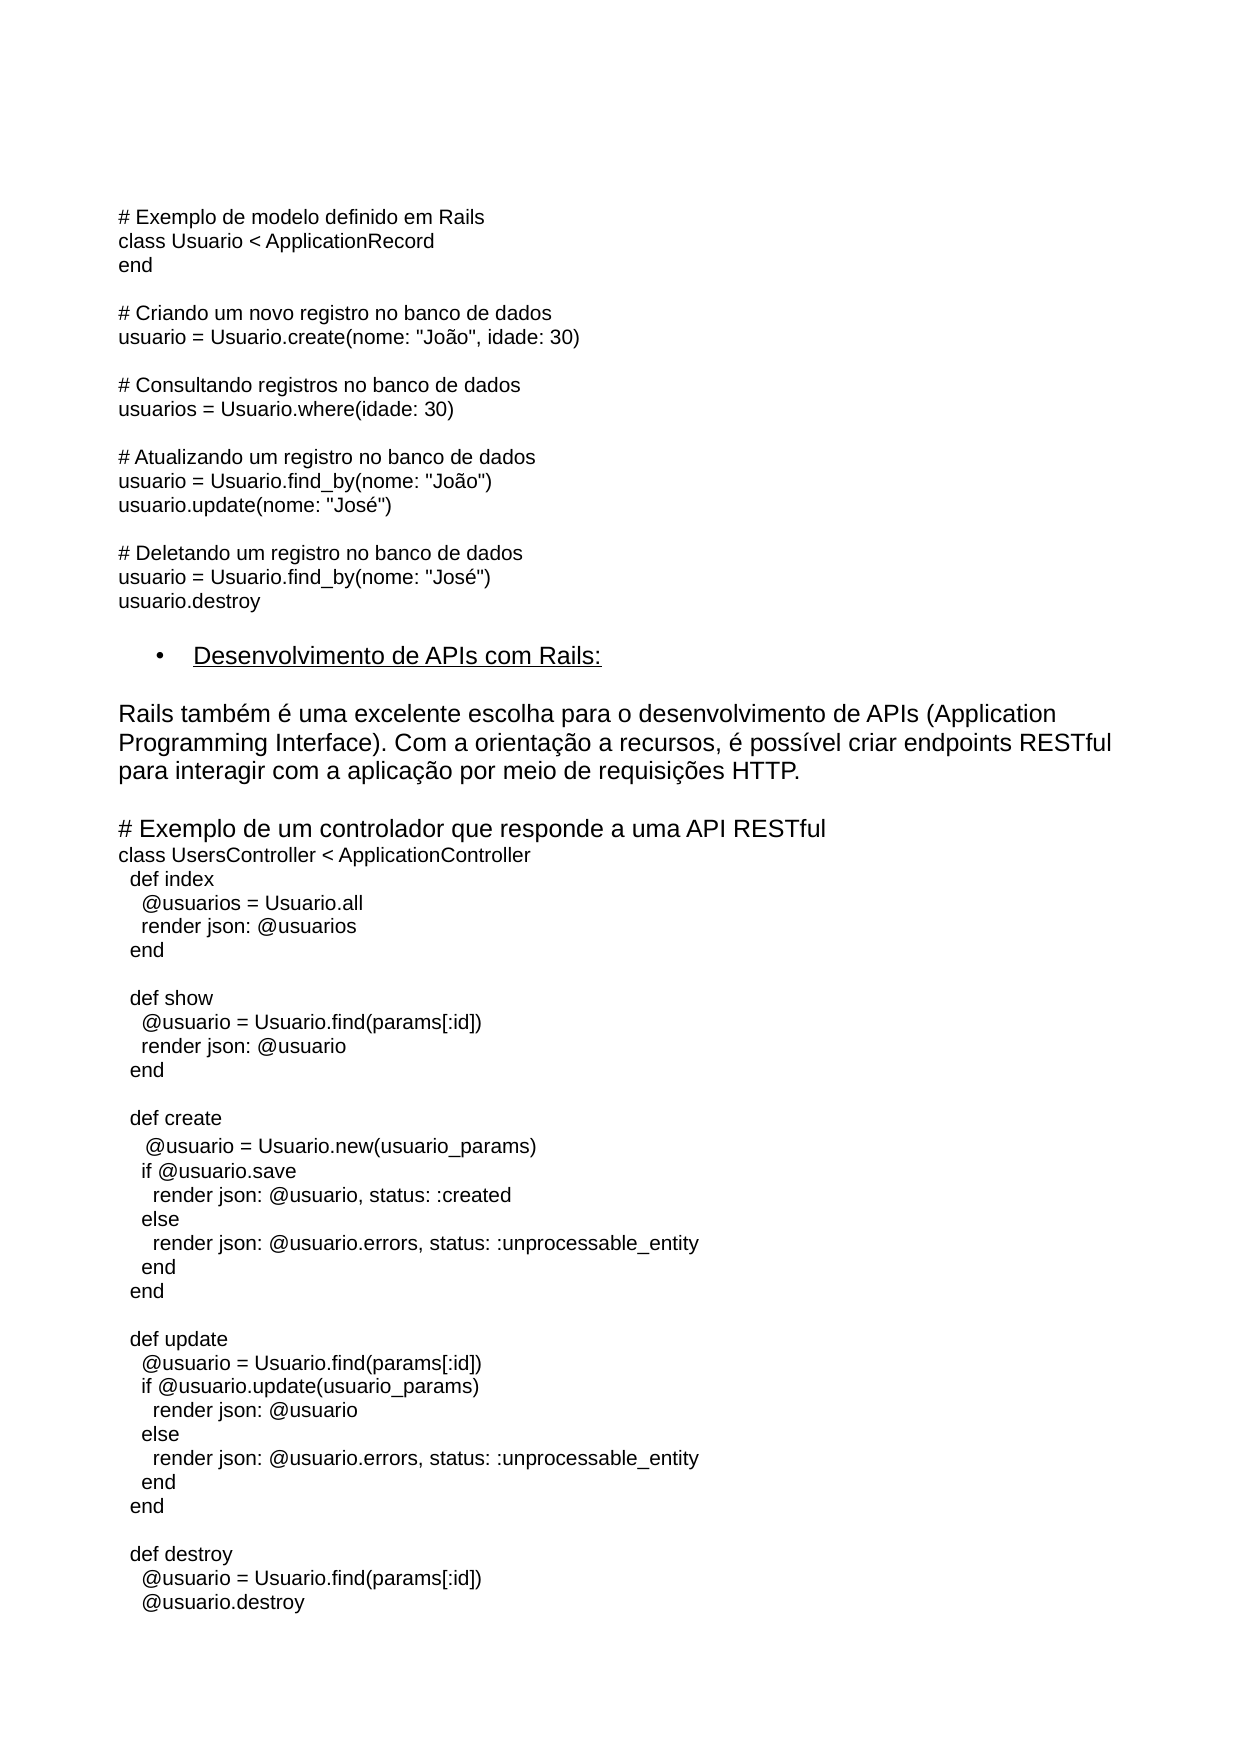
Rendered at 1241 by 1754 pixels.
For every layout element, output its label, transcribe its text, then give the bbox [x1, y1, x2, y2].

text end [118, 1494, 1122, 1518]
text render json: @usuario [118, 1398, 1122, 1422]
text else [118, 1207, 1122, 1231]
text end [118, 1058, 1122, 1082]
text end [118, 1278, 1122, 1302]
text end [118, 253, 1122, 277]
text usuario.update(nome: "José") [118, 493, 1122, 517]
text # Deletando um registro no banco de dados [118, 541, 1122, 564]
text else [118, 1422, 1122, 1446]
text # Atualizando um registro no banco de dados [118, 445, 1122, 469]
text class UsersController < ApplicationController [118, 842, 1122, 866]
text usuario = Usuario.find_by(nome: "João") [118, 469, 1122, 493]
text end [118, 1254, 1122, 1278]
text render json: @usuarios [118, 914, 1122, 938]
text def create [118, 1106, 1122, 1130]
text @usuario = Usuario.find(params[:id]) [118, 1010, 1122, 1034]
text class Usuario < ApplicationRecord [118, 229, 1122, 253]
text render json: @usuario.errors, status: :unprocessable_entity [118, 1446, 1122, 1470]
list Desenvolvimento de APIs com Rails: [156, 641, 1122, 670]
text # Consultando registros no banco de dados [118, 373, 1122, 397]
text Rails também é uma excelente escolha para o desenvolvimento de APIs (Application Programming Interface). Com a orientação a recursos, é possível criar endpoints RESTful para interagir com a aplicação por meio de requisições HTTP. [118, 699, 1122, 785]
text @usuario = Usuario.find(params[:id]) [118, 1566, 1122, 1590]
text def update [118, 1326, 1122, 1350]
text if @usuario.update(usuario_params) [118, 1374, 1122, 1398]
text def index [118, 866, 1122, 890]
text @usuario.destroy [118, 1590, 1122, 1614]
text end [118, 938, 1122, 962]
text # Criando um novo registro no banco de dados [118, 301, 1122, 325]
text @usuarios = Usuario.all [118, 890, 1122, 914]
text def show [118, 986, 1122, 1010]
text @usuario = Usuario.find(params[:id]) [118, 1350, 1122, 1374]
text @usuario = Usuario.new(usuario_params) [118, 1130, 1122, 1159]
text render json: @usuario [118, 1034, 1122, 1058]
text end [118, 1470, 1122, 1494]
text usuario = Usuario.find_by(nome: "José") [118, 564, 1122, 588]
text usuario.destroy [118, 588, 1122, 612]
text usuario = Usuario.create(nome: "João", idade: 30) [118, 325, 1122, 349]
text # Exemplo de um controlador que responde a uma API RESTful [118, 814, 1122, 842]
text def destroy [118, 1542, 1122, 1566]
text if @usuario.save [118, 1159, 1122, 1183]
text # Exemplo de modelo definido em Rails [118, 205, 1122, 229]
text render json: @usuario, status: :created [118, 1183, 1122, 1207]
text usuarios = Usuario.where(idade: 30) [118, 397, 1122, 421]
text render json: @usuario.errors, status: :unprocessable_entity [118, 1231, 1122, 1254]
